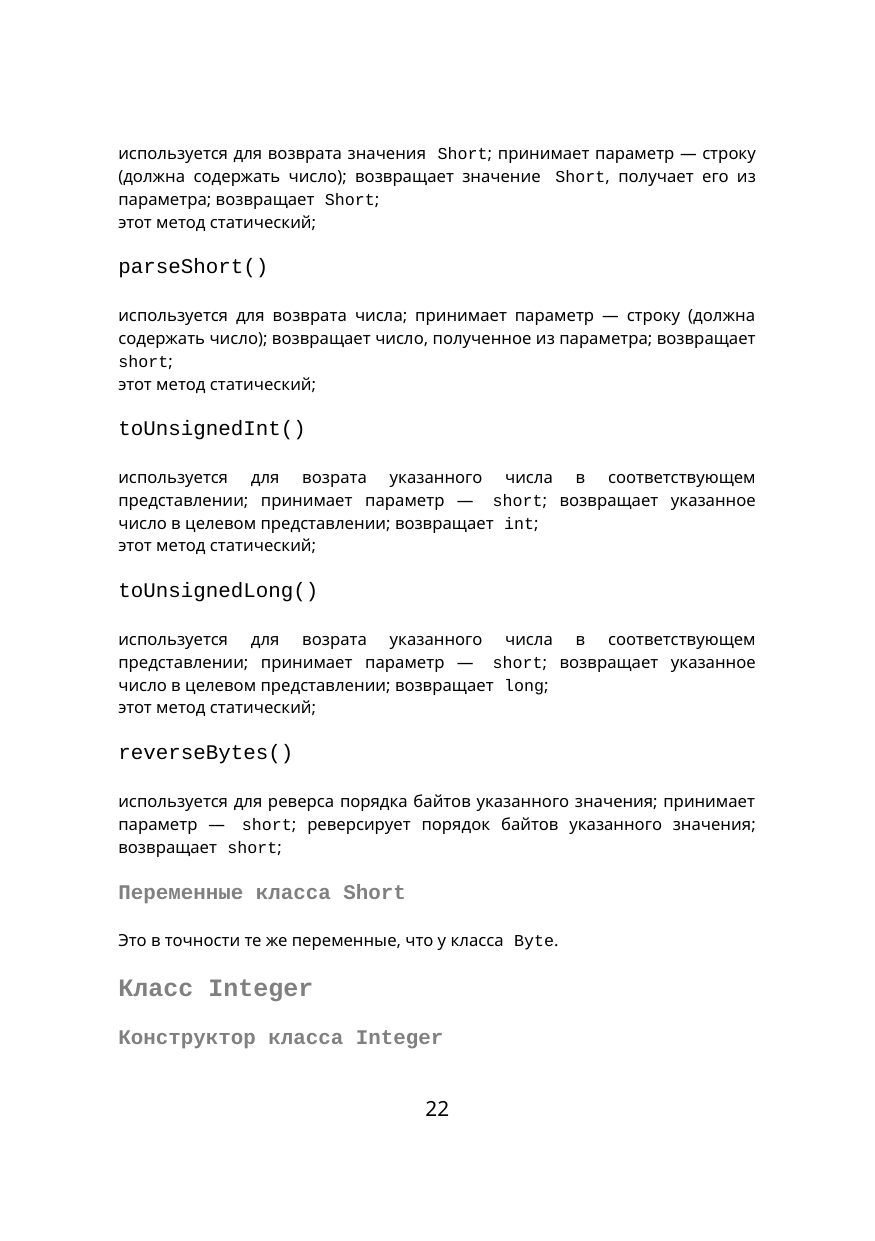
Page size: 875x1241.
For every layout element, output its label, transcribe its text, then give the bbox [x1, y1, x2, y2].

text используется для возврата значения Short; принимает параметр — строку (должна содержать число); возвращает значение Short, получает его из параметра; возвращает Short; [118, 142, 756, 210]
text parseShort() [118, 257, 756, 280]
text этот метод статический; [118, 372, 756, 395]
text reverseBytes() [118, 742, 756, 766]
text Конструктор класса Integer [118, 1027, 756, 1051]
text этот метод статический; [118, 210, 756, 233]
text используется для реверса порядка байтов указанного значения; принимает параметр — short; реверсирует порядок байтов указанного значения; возвращает short; [118, 790, 756, 858]
text используется для возрата указанного числа в соответствующем представлении; принимает параметр — short; возвращает указанное число в целевом представлении; возвращает int; [118, 466, 756, 534]
text Переменные класса Short [118, 882, 756, 905]
text toUnsignedLong() [118, 580, 756, 604]
text этот метод статический; [118, 696, 756, 719]
text этот метод статический; [118, 534, 756, 557]
text используется для возрата указанного числа в соответствующем представлении; принимает параметр — short; возвращает указанное число в целевом представлении; возвращает long; [118, 628, 756, 696]
text toUnsignedInt() [118, 418, 756, 442]
text используется для возврата числа; принимает параметр — строку (должна содержать число); возвращает число, полученное из параметра; возвращает short; [118, 304, 756, 372]
text Это в точности те же переменные, что у класса Byte. [118, 929, 756, 952]
text Класс Integer [118, 975, 756, 1004]
